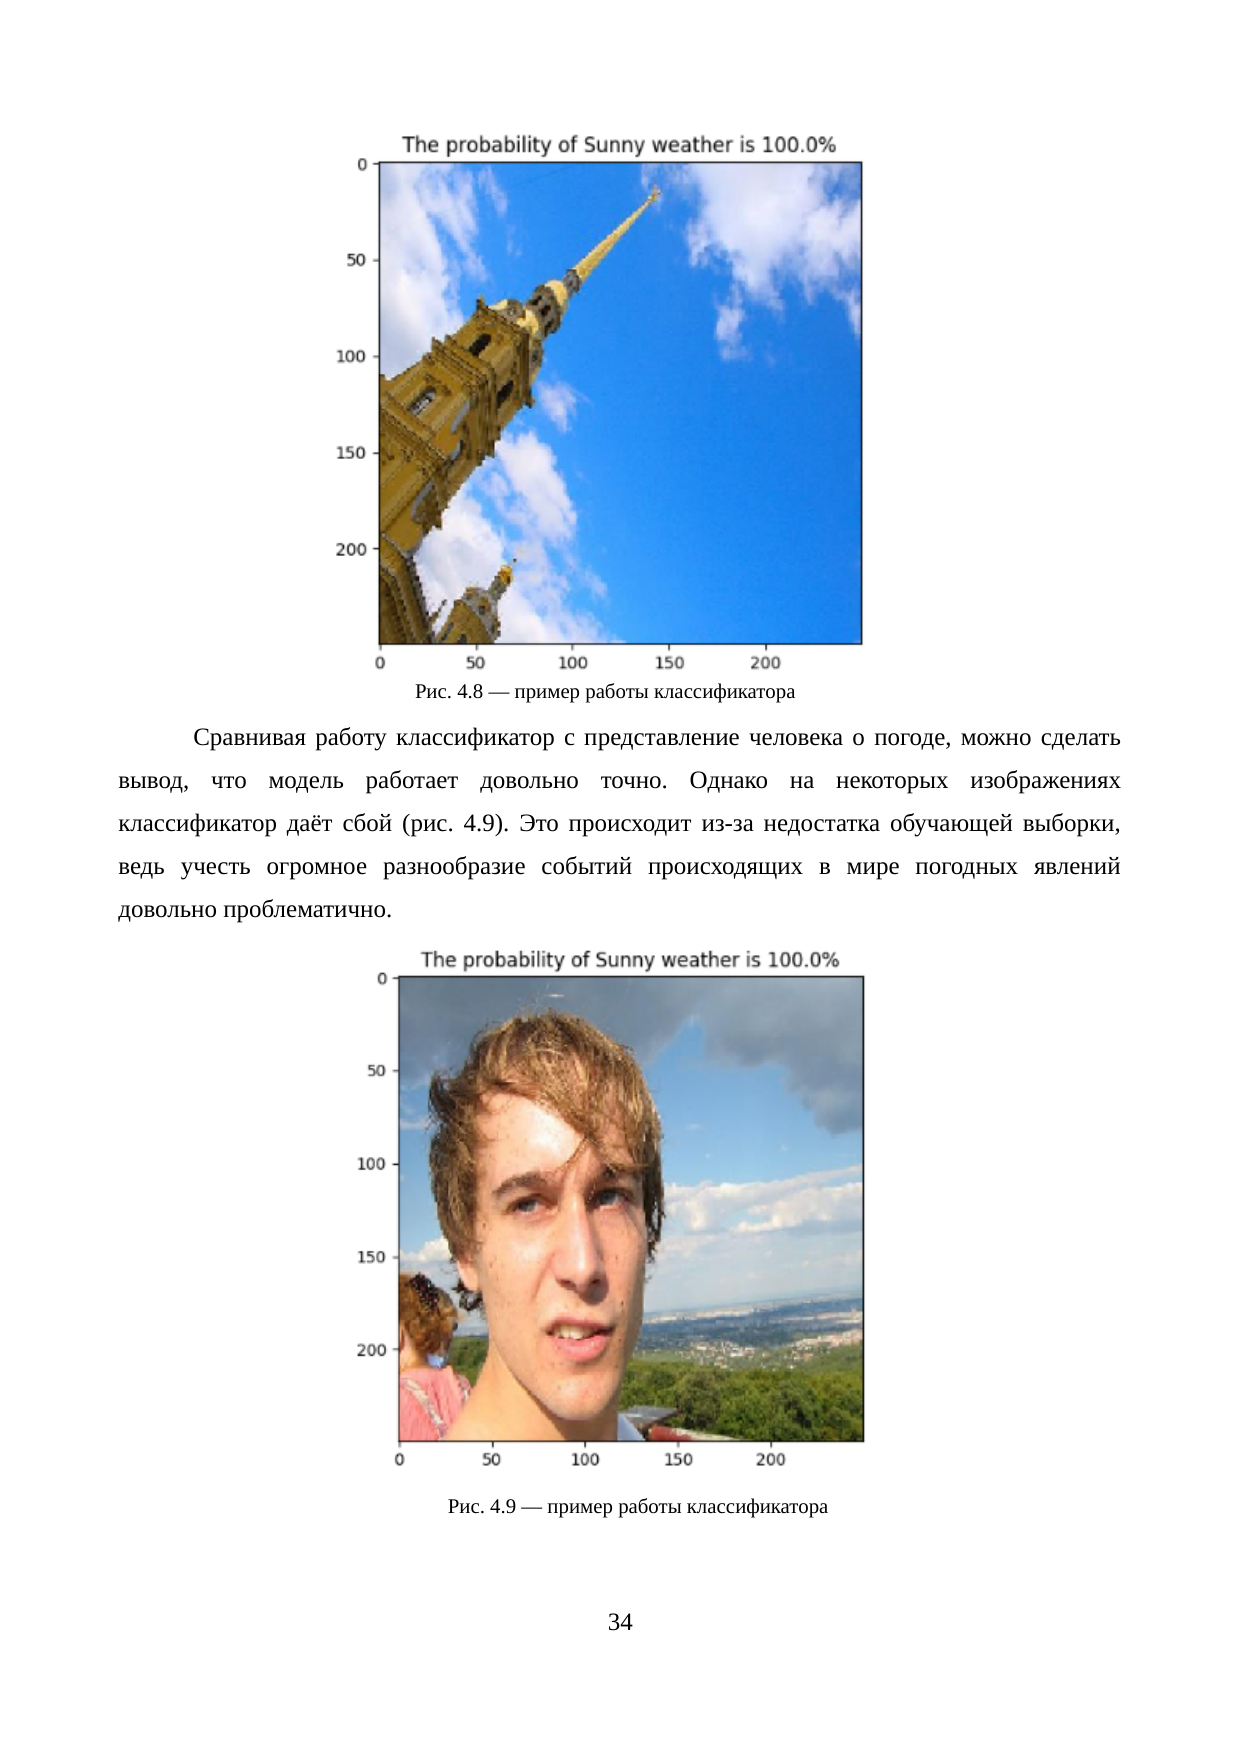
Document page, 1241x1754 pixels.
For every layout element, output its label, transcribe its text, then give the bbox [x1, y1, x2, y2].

picture [261, 118, 1002, 678]
picture [286, 937, 979, 1474]
text Сравнивая работу классификатор с представление человека о погоде, можно сделать вывод, что модель работает довольно точно. Однако на некоторых изображениях классификатор даёт сбой (рис. 4.9). Это происходит из-за недостатка обучающей выборки, ведь учесть огромное разнообразие событий происходящих в мире погодных явлений довольно проблематично. [118, 722, 1122, 923]
